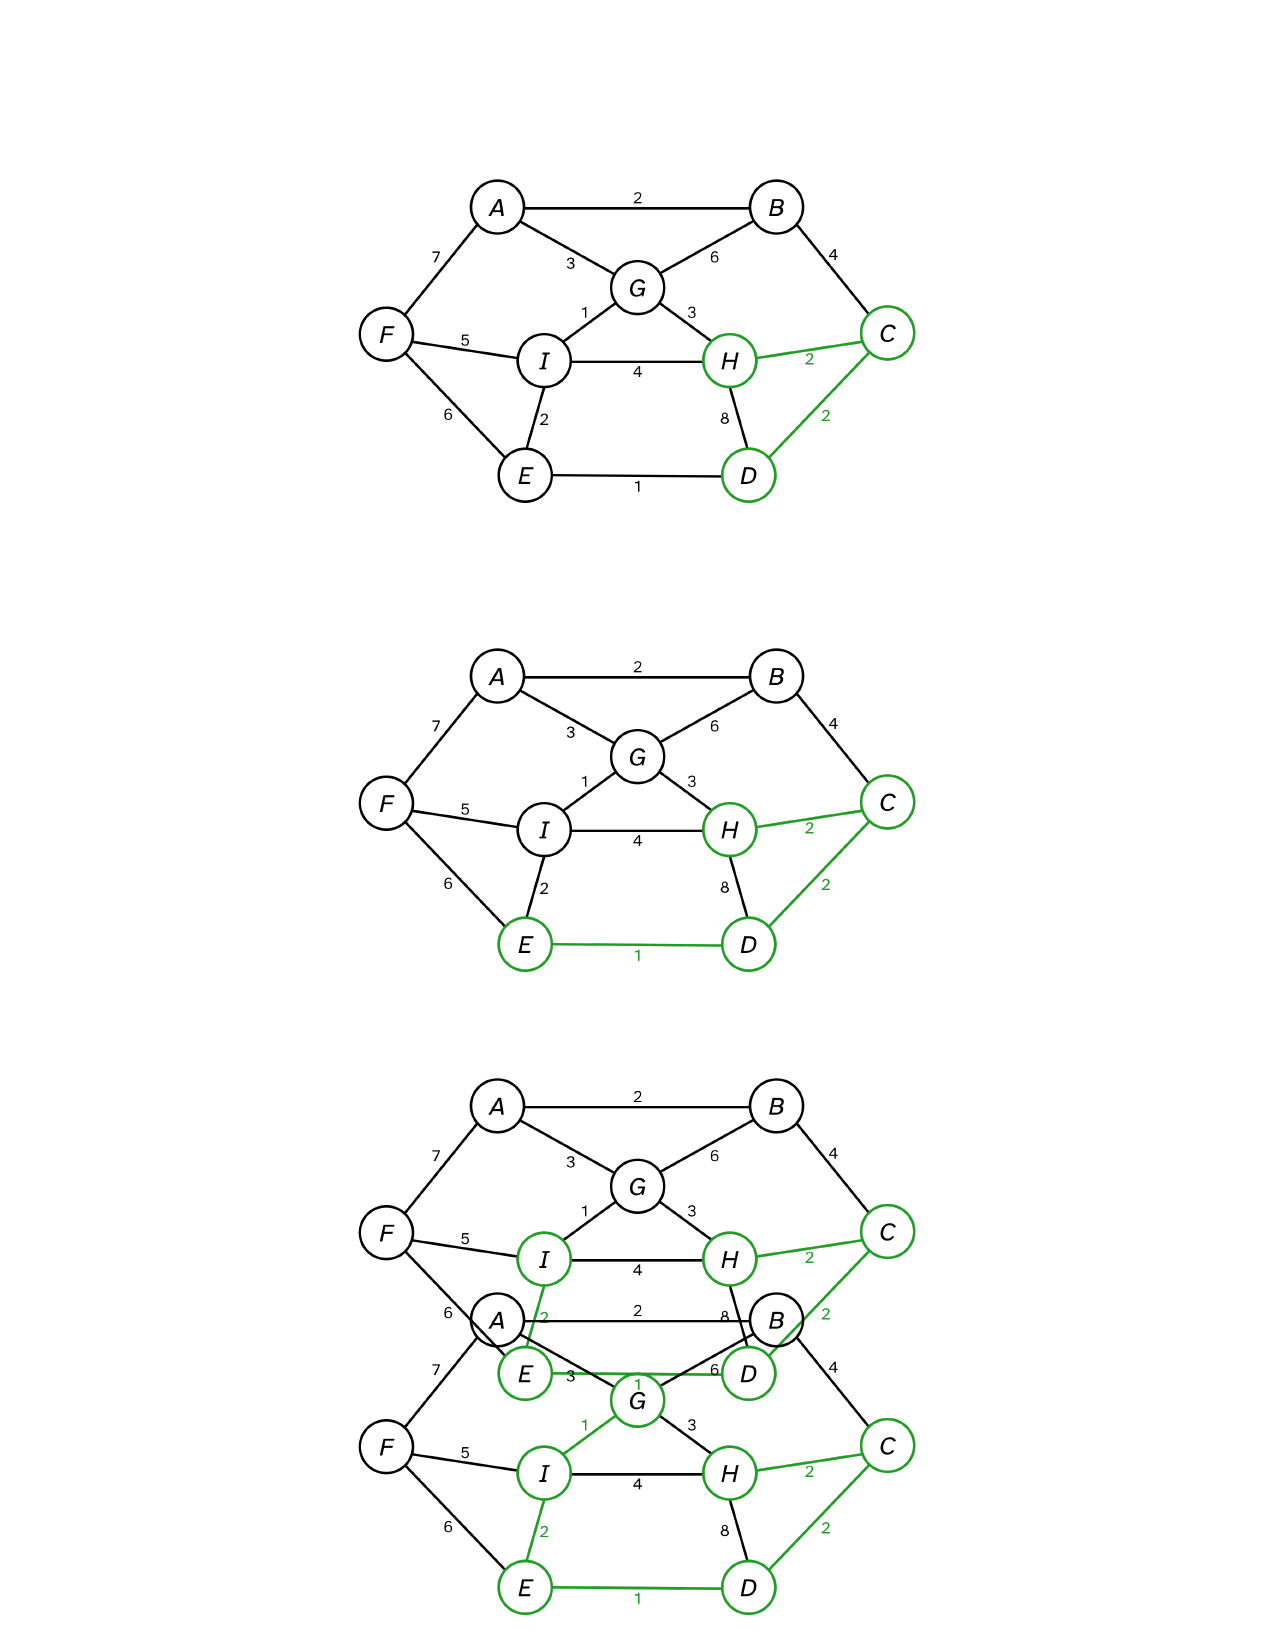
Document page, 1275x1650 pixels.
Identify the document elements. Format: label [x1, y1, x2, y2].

picture [337, 623, 938, 1007]
picture [337, 1053, 938, 1650]
picture [337, 155, 938, 538]
